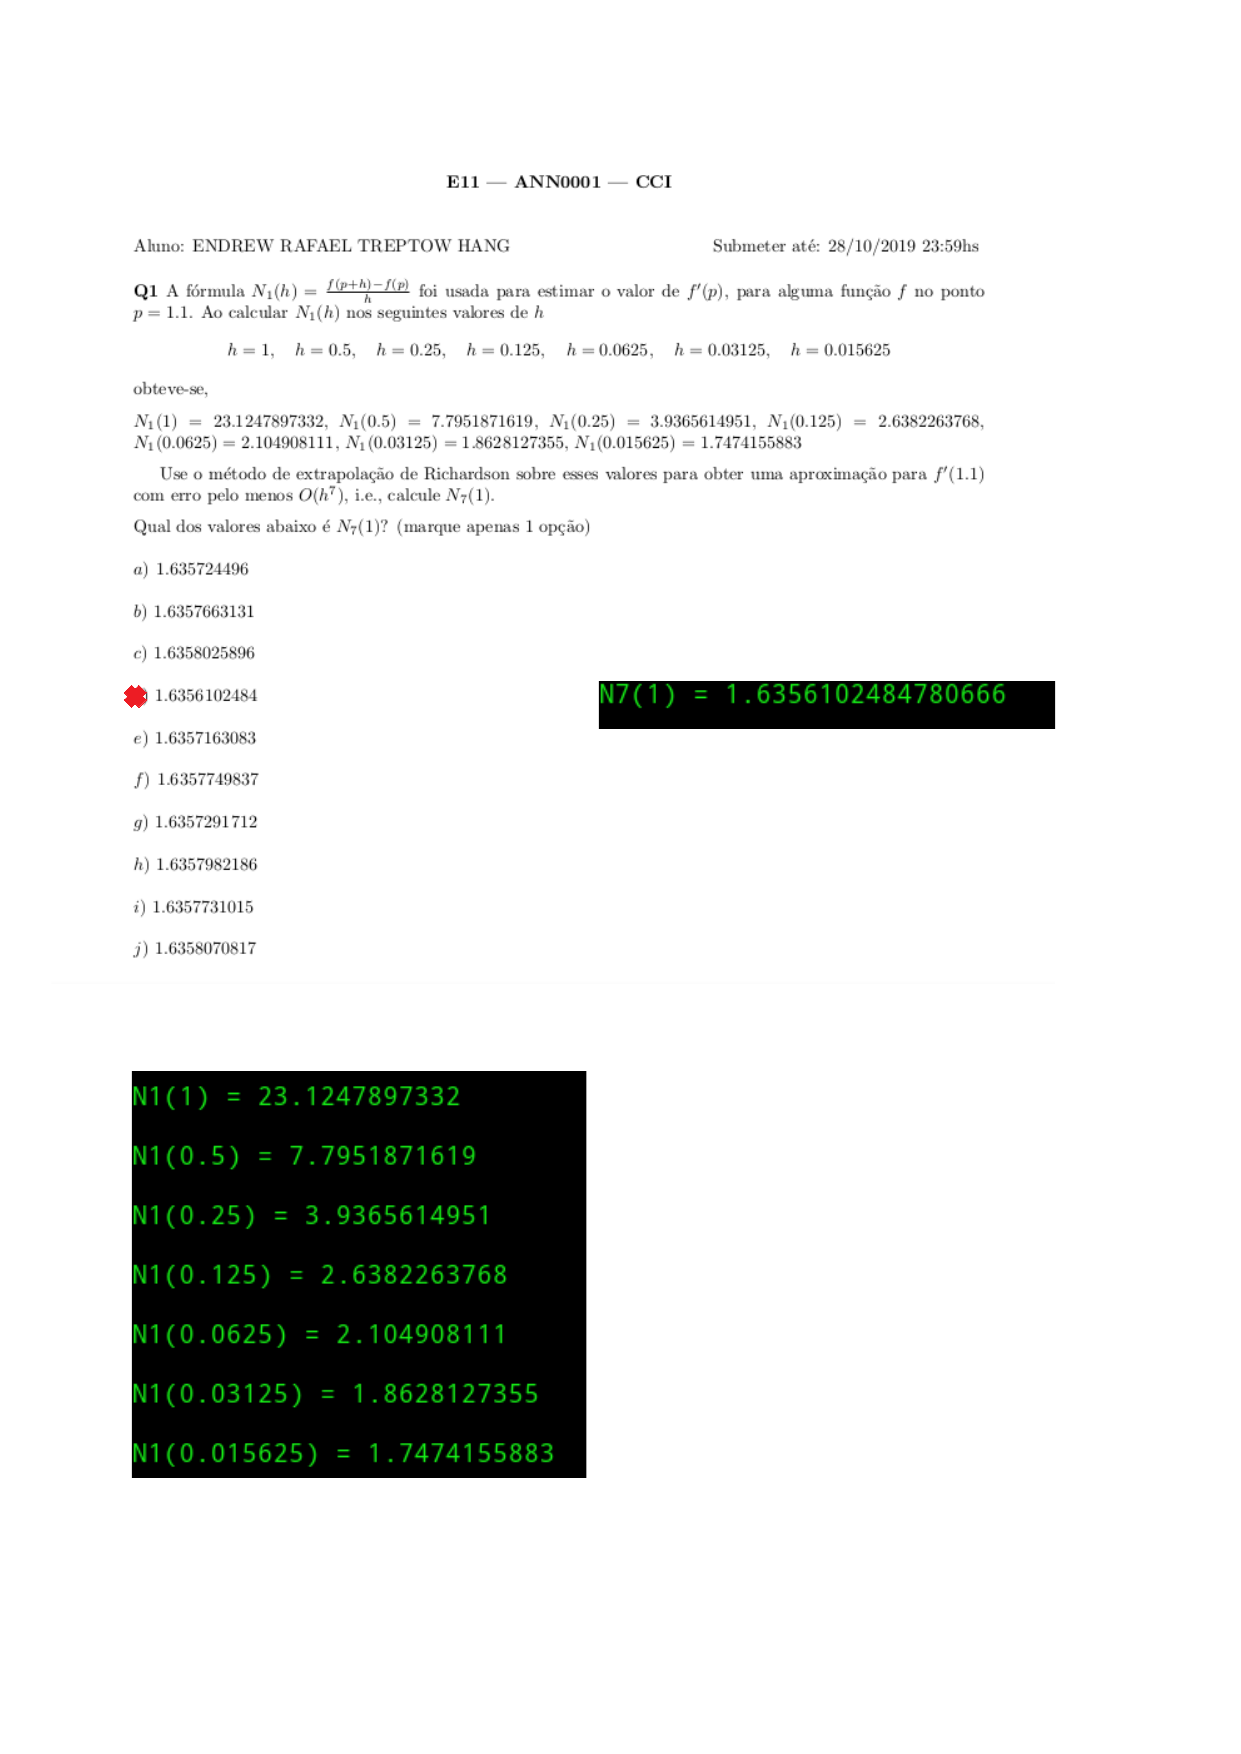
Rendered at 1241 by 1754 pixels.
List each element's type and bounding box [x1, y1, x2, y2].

picture [131, 1071, 587, 1478]
picture [51, 149, 1056, 984]
